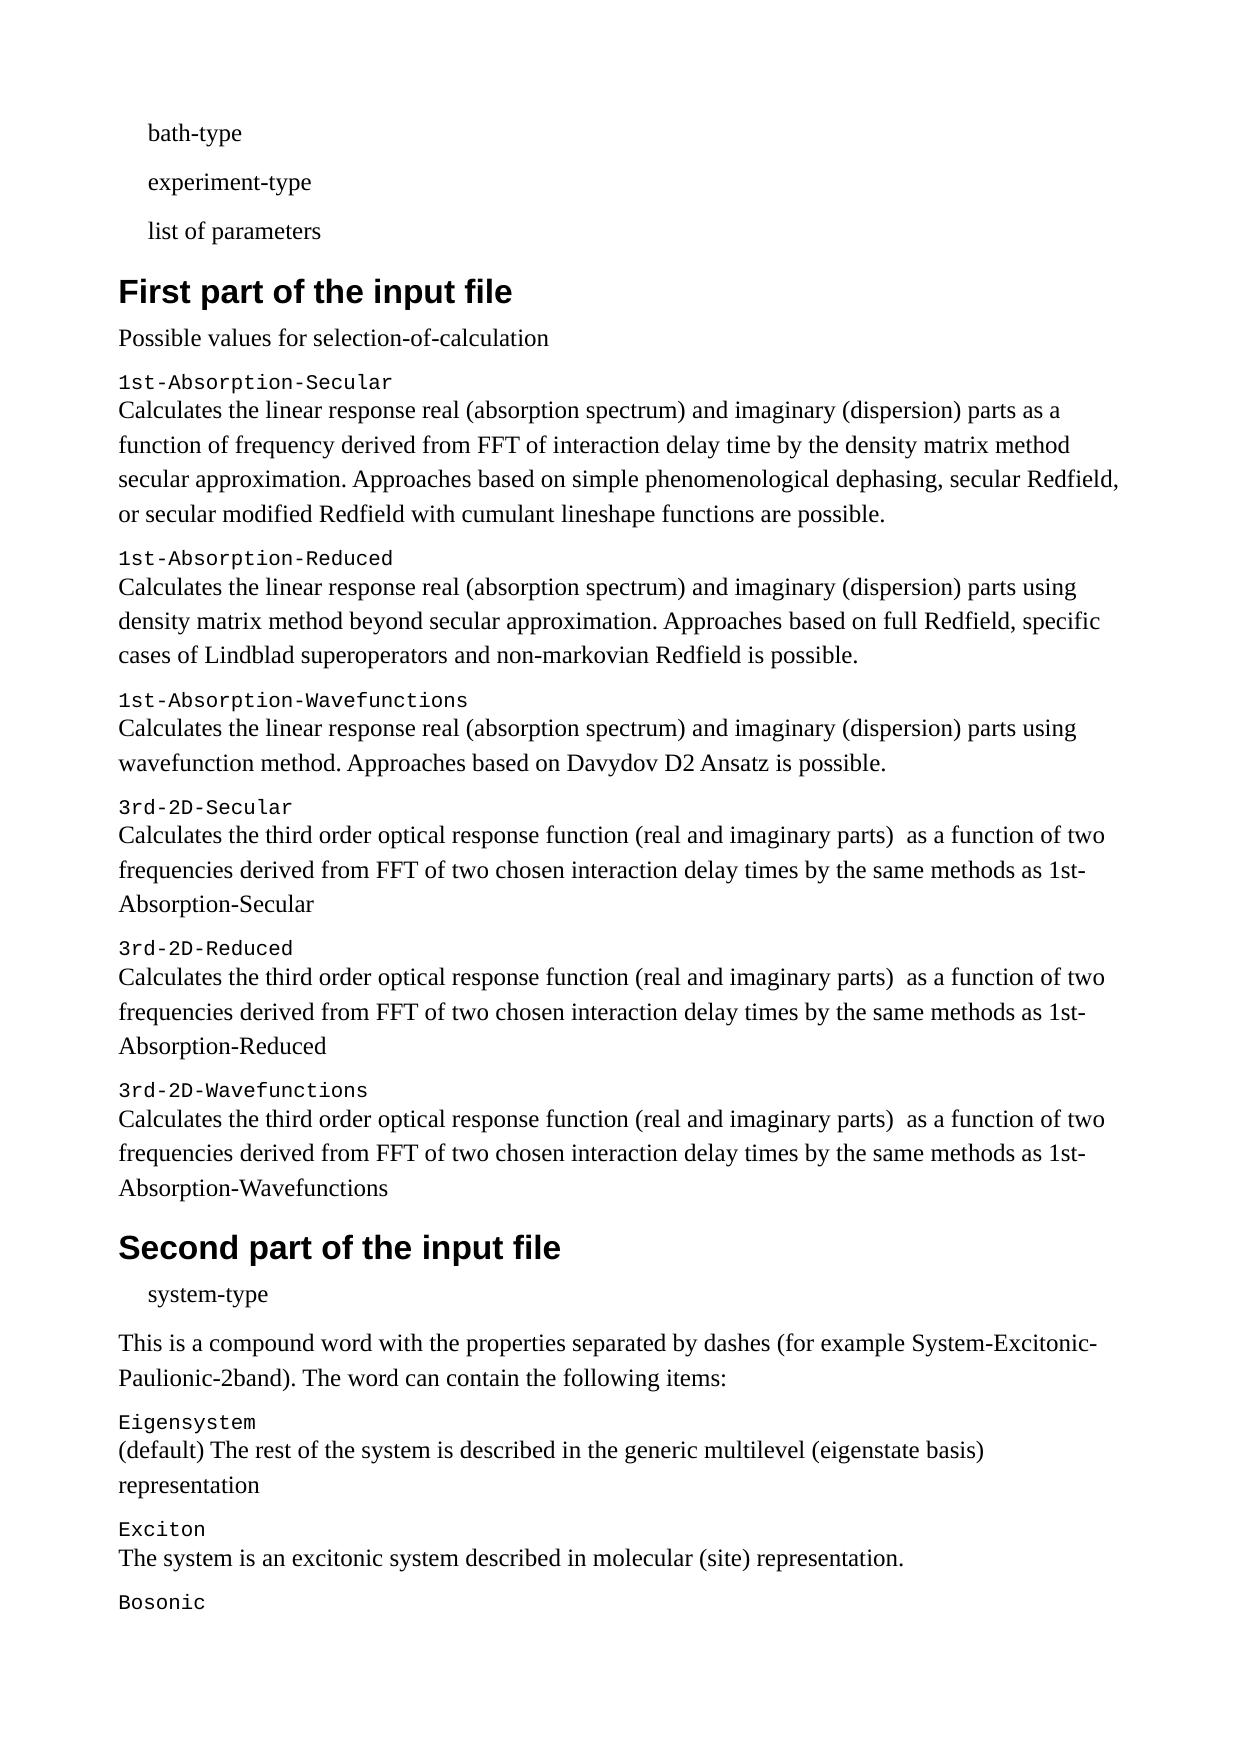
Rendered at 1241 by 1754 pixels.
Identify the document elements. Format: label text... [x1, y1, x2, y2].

text Calculates the linear response real (absorption spectrum) and imaginary (dispersion) parts using wavefunction method. Approaches based on Davydov D2 Ansatz is possible. [118, 713, 1122, 776]
text This is a compound word with the properties separated by dashes (for example System-Excitonic-Paulionic-2band). The word can contain the following items: [118, 1328, 1122, 1391]
text experiment-type [118, 167, 1122, 196]
text Calculates the third order optical response function (real and imaginary parts) as a function of two frequencies derived from FFT of two chosen interaction delay times by the same methods as 1st-Absorption-Secular [118, 820, 1122, 918]
text Possible values for selection-of-calculation [118, 323, 1122, 351]
text bath-type [118, 118, 1122, 147]
text 3rd-2D-Reduced [118, 938, 1122, 962]
text The system is an excitonic system described in molecular (site) representation. [118, 1543, 1122, 1571]
text Calculates the third order optical response function (real and imaginary parts) as a function of two frequencies derived from FFT of two chosen interaction delay times by the same methods as 1st-Absorption-Reduced [118, 962, 1122, 1060]
text Eigensystem [118, 1412, 1122, 1435]
text Calculates the third order optical response function (real and imaginary parts) as a function of two frequencies derived from FFT of two chosen interaction delay times by the same methods as 1st-Absorption-Wavefunctions [118, 1104, 1122, 1201]
text Calculates the linear response real (absorption spectrum) and imaginary (dispersion) parts as a function of frequency derived from FFT of interaction delay time by the density matrix method secular approximation. Approaches based on simple phenomenological dephasing, secular Redfield, or secular modified Redfield with cumulant lineshape functions are possible. [118, 395, 1122, 528]
text Bosonic [118, 1592, 1122, 1615]
text 1st-Absorption-Wavefunctions [118, 689, 1122, 713]
text system-type [118, 1279, 1122, 1308]
subtitle First part of the input file [118, 272, 1122, 310]
text 1st-Absorption-Secular [118, 372, 1122, 395]
text 3rd-2D-Secular [118, 797, 1122, 820]
text Calculates the linear response real (absorption spectrum) and imaginary (dispersion) parts using density matrix method beyond secular approximation. Approaches based on full Redfield, specific cases of Lindblad superoperators and non-markovian Redfield is possible. [118, 572, 1122, 669]
text 3rd-2D-Wavefunctions [118, 1080, 1122, 1104]
subtitle Second part of the input file [118, 1228, 1122, 1267]
text 1st-Absorption-Reduced [118, 548, 1122, 572]
text (default) The rest of the system is described in the generic multilevel (eigenstate basis) representation [118, 1435, 1122, 1499]
text list of parameters [118, 216, 1122, 245]
text Exciton [118, 1519, 1122, 1543]
